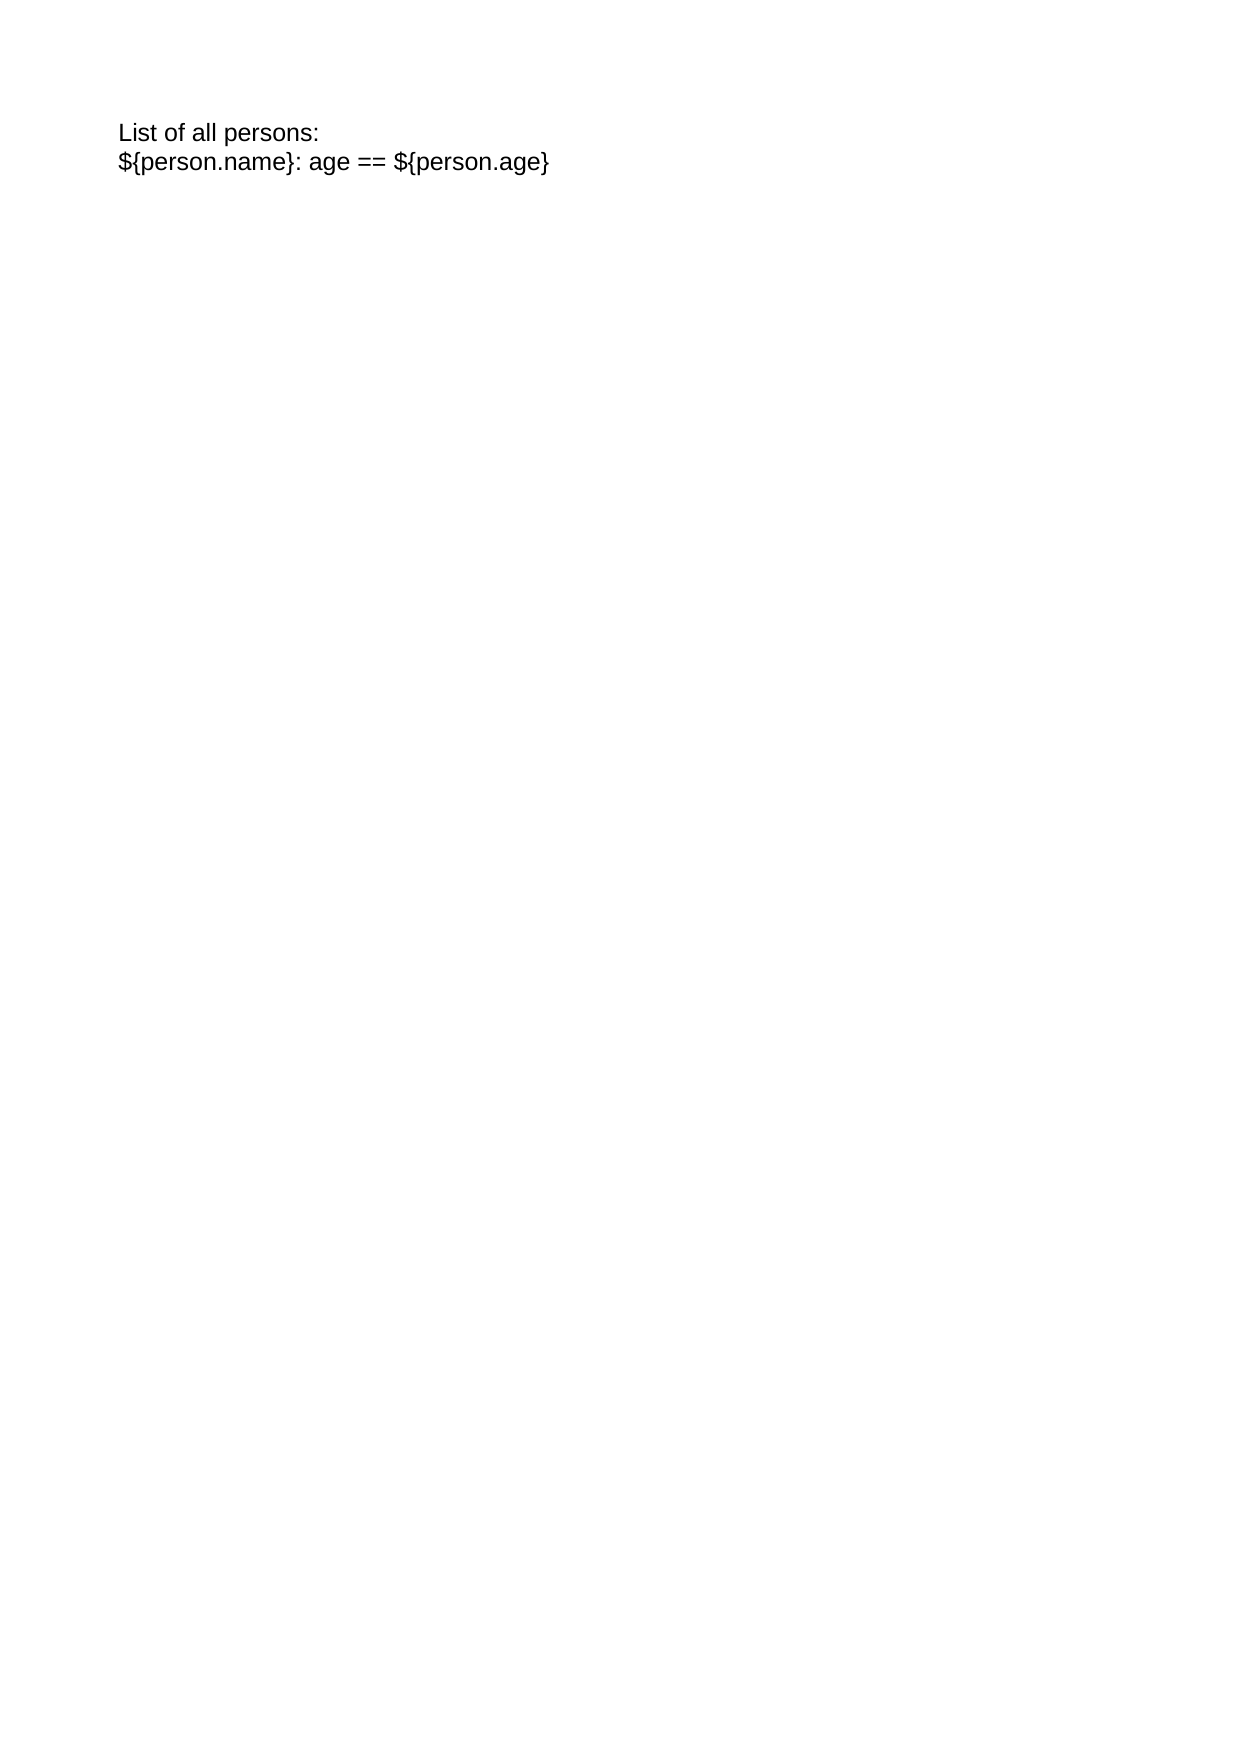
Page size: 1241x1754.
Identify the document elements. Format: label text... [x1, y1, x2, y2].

text [#assign persons = borrowers ]List of all persons: [118, 118, 1122, 147]
text @text:section [#list persons as person] @/text:section [/#list]${person.name}: age == ${person.age} [118, 147, 1122, 176]
